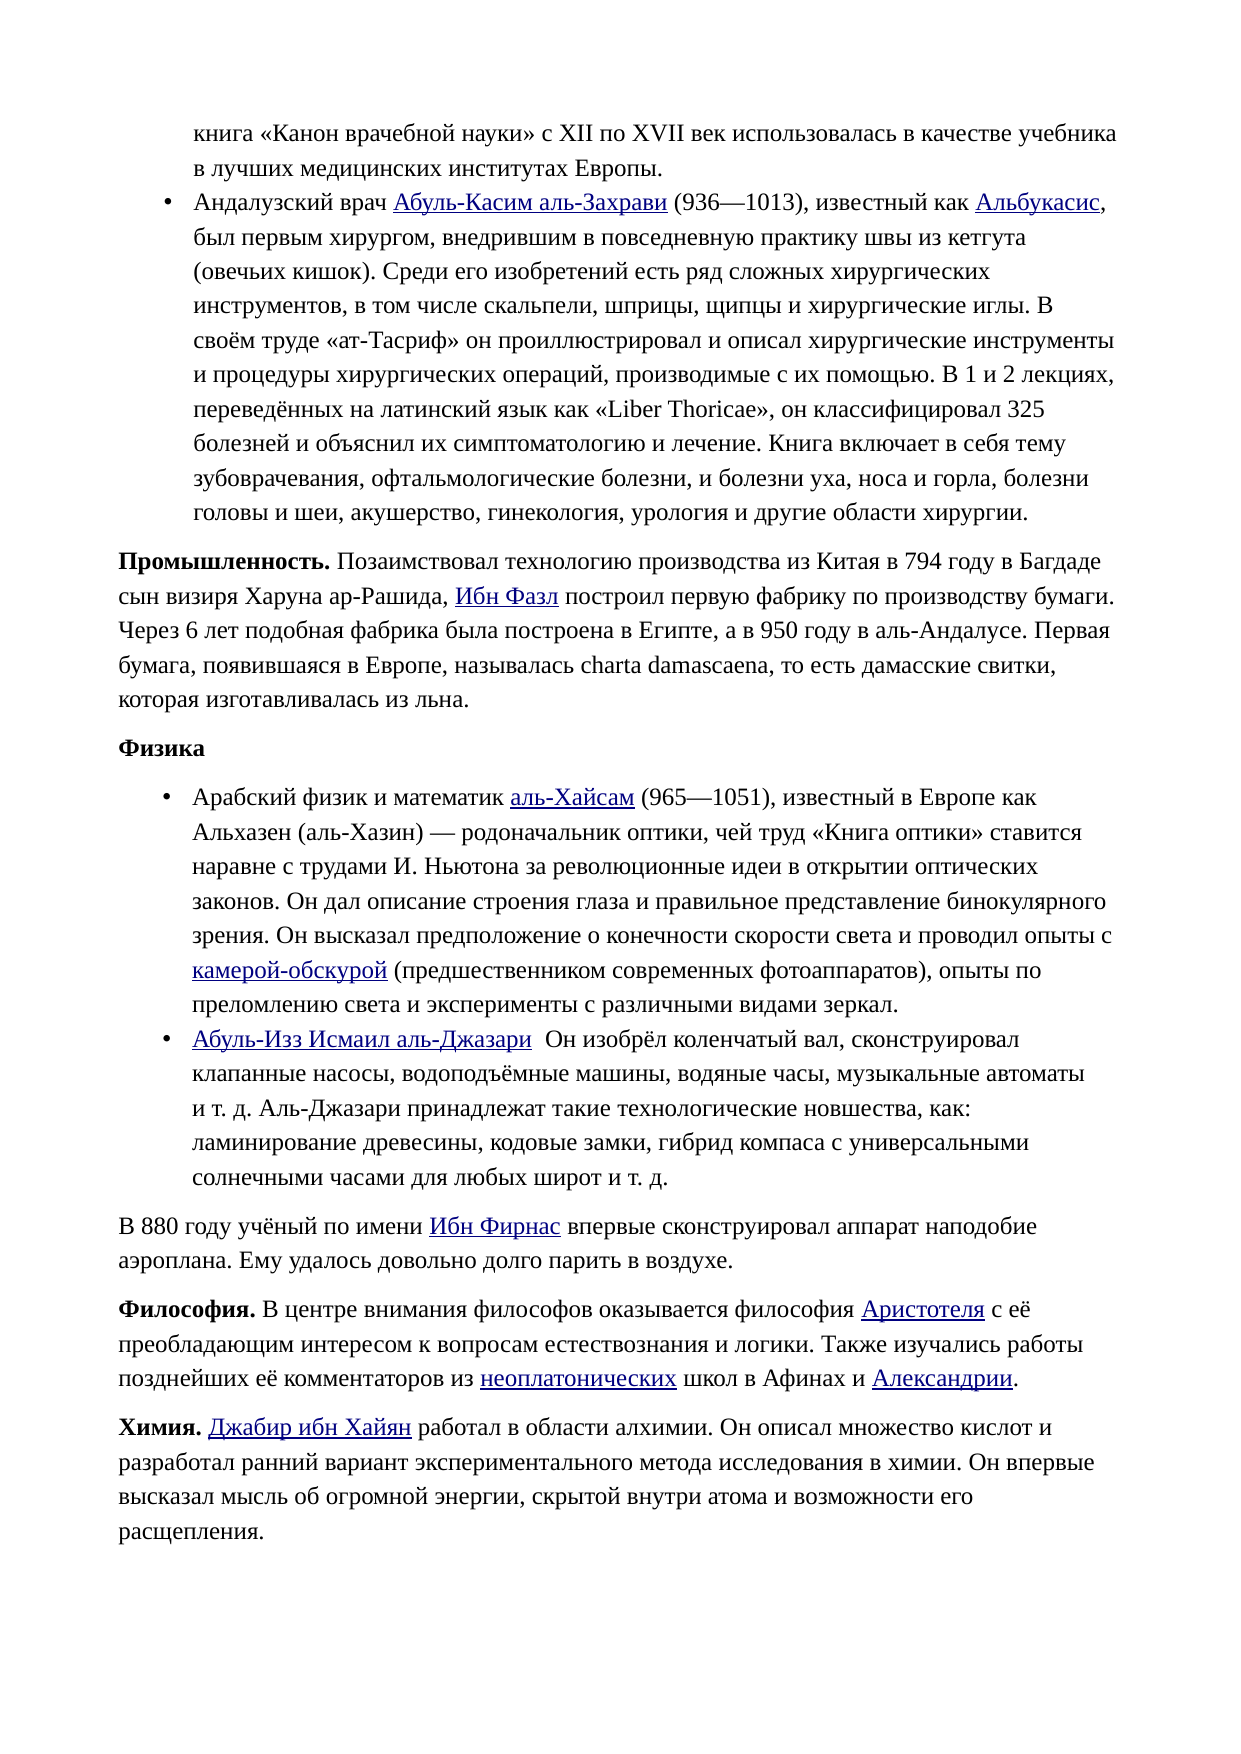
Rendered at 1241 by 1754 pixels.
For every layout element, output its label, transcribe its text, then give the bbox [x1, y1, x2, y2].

list Андалузский врач Абуль-Касим аль-Захрави (936—1013), известный как Альбукасис, был первым хирургом, внедрившим в повседневную практику швы из кетгута (овечьих кишок). Среди его изобретений есть ряд сложных хирургических инструментов, в том числе скальпели, шприцы, щипцы и хирургические иглы. В своём труде «ат-Тасриф» он проиллюстрировал и описал хирургические инструменты и процедуры хирургических операций, производимые с их помощью. В 1 и 2 лекциях, переведённых на латинский язык как «Liber Thoricae», он классифицировал 325 болезней и объяснил их симптоматологию и лечение. Книга включает в себя тему зубоврачевания, офтальмологические болезни, и болезни уха, носа и горла, болезни головы и шеи, акушерство, гинекология, урология и другие области хирургии. [164, 187, 1122, 526]
text Физика [118, 733, 1122, 762]
text Промышленность. Позаимствовал технологию производства из Китая в 794 году в Багдаде сын визиря Харуна ар-Рашида, Ибн Фазл построил первую фабрику по производству бумаги. Через 6 лет подобная фабрика была построена в Египте, а в 950 году в аль-Андалусе. Первая бумага, появившаяся в Европе, называлась charta damascaena, то есть дамасские свитки, которая изготавливалась из льна. [118, 546, 1122, 713]
text В 880 году учёный по имени Ибн Фирнас впервые сконструировал аппарат наподобие аэроплана. Ему удалось довольно долго парить в воздухе. [118, 1211, 1122, 1274]
list Арабский физик и математик аль-Хайсам (965—1051), известный в Европе как Альхазен (аль-Хазин) — родоначальник оптики, чей труд «Книга оптики» ставится наравне с трудами И. Ньютона за революционные идеи в открытии оптических законов. Он дал описание строения глаза и правильное представление бинокулярного зрения. Он высказал предположение о конечности скорости света и проводил опыты с камерой-обскурой (предшественником современных фотоаппаратов), опыты по преломлению света и эксперименты с различными видами зеркал. [162, 782, 1122, 1018]
text Химия. Джабир ибн Хайян работал в области алхимии. Он описал множество кислот и разработал ранний вариант экспериментального метода исследования в химии. Он впервые высказал мысль об огромной энергии, скрытой внутри атома и возможности его расщепления. [118, 1412, 1122, 1544]
list Абуль-Изз Исмаил аль-Джазари Он изобрёл коленчатый вал, сконструировал клапанные насосы, водоподъёмные машины, водяные часы, музыкальные автоматы и т. д. Аль-Джазари принадлежат такие технологические новшества, как: ламинирование древесины, кодовые замки, гибрид компаса с универсальными солнечными часами для любых широт и т. д. [162, 1024, 1122, 1191]
list книга «Канон врачебной науки» с XII по XVII век использовалась в качестве учебника в лучших медицинских институтах Европы. [164, 118, 1122, 181]
text Философия. В центре внимания философов оказывается философия Аристотеля с её преобладающим интересом к вопросам естествознания и логики. Также изучались работы позднейших её комментаторов из неоплатонических школ в Афинах и Александрии. [118, 1294, 1122, 1392]
